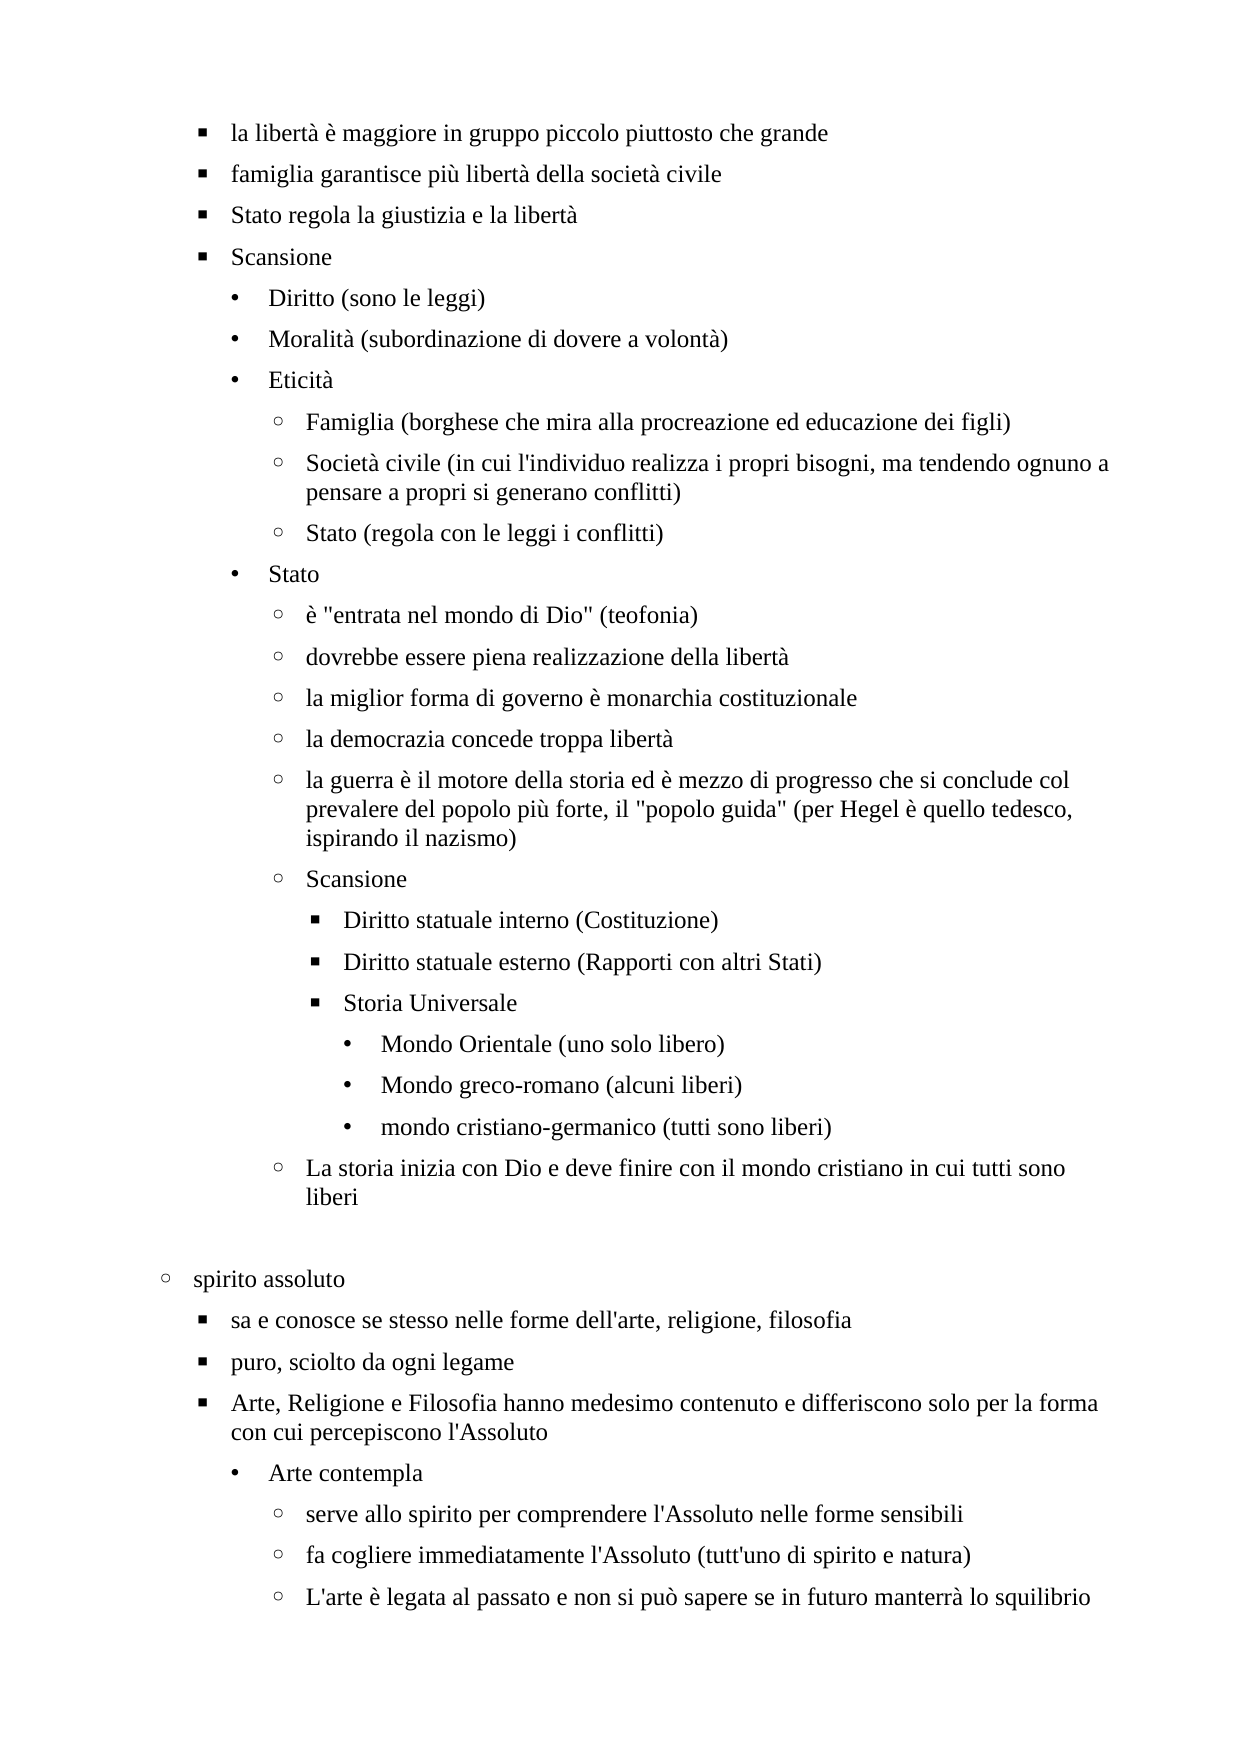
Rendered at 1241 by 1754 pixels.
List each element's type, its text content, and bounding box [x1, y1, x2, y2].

list Moralità (subordinazione di dovere a volontà) [231, 324, 1122, 353]
list Storia Universale [306, 988, 1122, 1017]
list sa e conosce se stesso nelle forme dell'arte, religione, filosofia [193, 1306, 1122, 1334]
list L'arte è legata al passato e non si può sapere se in futuro manterrà lo squilibrio [268, 1582, 1122, 1611]
list Arte contempla [231, 1458, 1122, 1487]
list Stato (regola con le leggi i conflitti) [268, 518, 1122, 547]
list Diritto (sono le leggi) [231, 283, 1122, 312]
list Società civile (in cui l'individuo realizza i propri bisogni, ma tendendo ognuno a pensare a propri si generano conflitti) [268, 448, 1122, 506]
list Arte, Religione e Filosofia hanno medesimo contenuto e differiscono solo per la forma con cui percepiscono l'Assoluto [193, 1388, 1122, 1446]
list la miglior forma di governo è monarchia costituzionale [268, 683, 1122, 712]
list La storia inizia con Dio e deve finire con il mondo cristiano in cui tutti sono liberi [268, 1153, 1122, 1211]
list Scansione [193, 242, 1122, 271]
list Mondo greco-romano (alcuni liberi) [343, 1071, 1122, 1099]
list Stato regola la giustizia e la libertà [193, 201, 1122, 229]
list spirito assoluto [156, 1264, 1122, 1293]
list Diritto statuale esterno (Rapporti con altri Stati) [306, 947, 1122, 976]
list Scansione [268, 864, 1122, 893]
list mondo cristiano-germanico (tutti sono liberi) [343, 1112, 1122, 1141]
list Stato [231, 559, 1122, 588]
list la guerra è il motore della storia ed è mezzo di progresso che si conclude col prevalere del popolo più forte, il "popolo guida" (per Hegel è quello tedesco, ispirando il nazismo) [268, 766, 1122, 852]
list dovrebbe essere piena realizzazione della libertà [268, 642, 1122, 671]
list fa cogliere immediatamente l'Assoluto (tutt'uno di spirito e natura) [268, 1541, 1122, 1569]
list famiglia garantisce più libertà della società civile [193, 159, 1122, 188]
list serve allo spirito per comprendere l'Assoluto nelle forme sensibili [268, 1499, 1122, 1528]
list Mondo Orientale (uno solo libero) [343, 1029, 1122, 1058]
list è "entrata nel mondo di Dio" (teofonia) [268, 601, 1122, 629]
list Diritto statuale interno (Costituzione) [306, 906, 1122, 934]
list la democrazia concede troppa libertà [268, 724, 1122, 753]
list Eticità [231, 366, 1122, 394]
list puro, sciolto da ogni legame [193, 1347, 1122, 1376]
list Famiglia (borghese che mira alla procreazione ed educazione dei figli) [268, 407, 1122, 436]
list la libertà è maggiore in gruppo piccolo piuttosto che grande [193, 118, 1122, 147]
